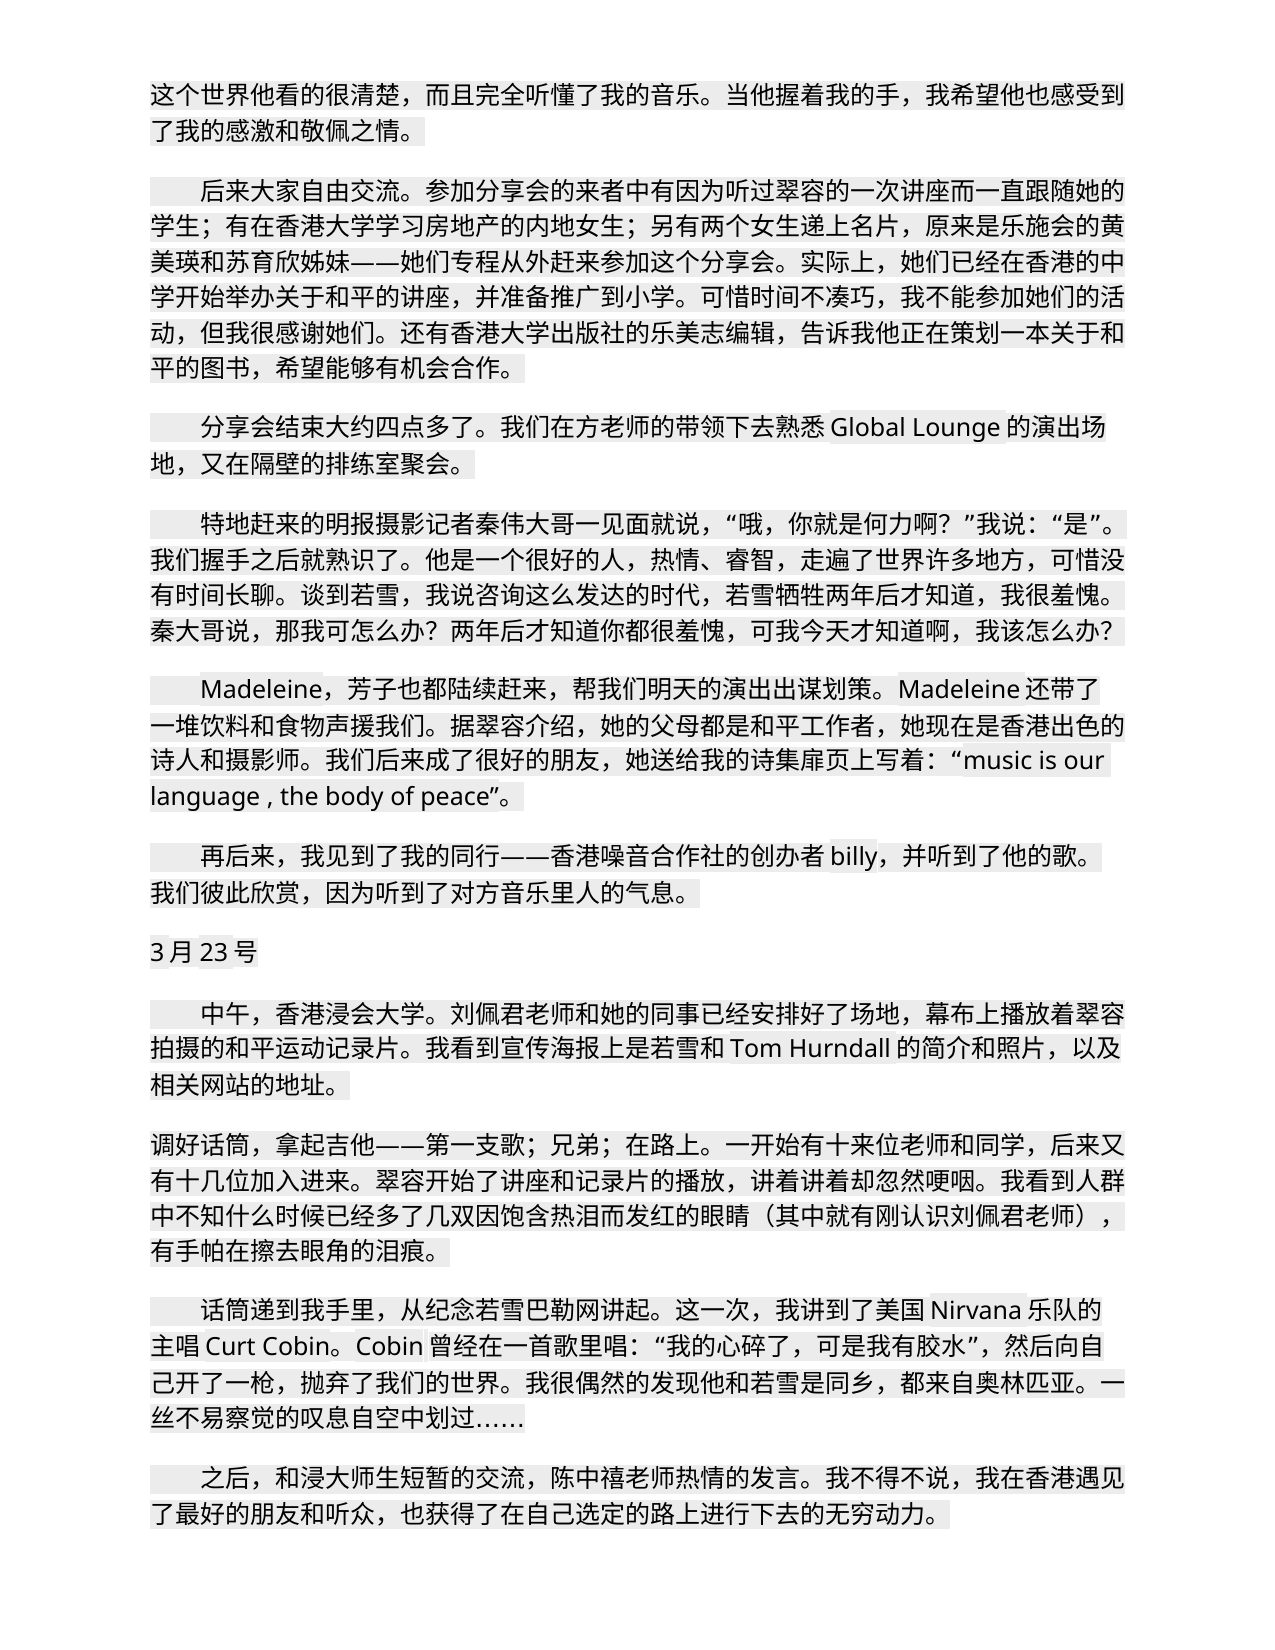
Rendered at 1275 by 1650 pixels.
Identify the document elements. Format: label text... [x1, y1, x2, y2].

text 之后，和浸大师生短暂的交流，陈中禧老师热情的发言。我不得不说，我在香港遇见了最好的朋友和听众，也获得了在自己选定的路上进行下去的无穷动力。 [150, 1458, 1125, 1529]
text 特地赶来的明报摄影记者秦伟大哥一见面就说，“哦，你就是何力啊？”我说：“是”。我们握手之后就熟识了。他是一个很好的人，热情、睿智，走遍了世界许多地方，可惜没有时间长聊。谈到若雪，我说咨询这么发达的时代，若雪牺牲两年后才知道，我很羞愧。秦大哥说，那我可怎么办？两年后才知道你都很羞愧，可我今天才知道啊，我该怎么办？ [150, 504, 1125, 646]
text 调好话筒，拿起吉他——第一支歌；兄弟；在路上。一开始有十来位老师和同学，后来又有十几位加入进来。翠容开始了讲座和记录片的播放，讲着讲着却忽然哽咽。我看到人群中不知什么时候已经多了几双因饱含热泪而发红的眼睛（其中就有刚认识刘佩君老师），有手帕在擦去眼角的泪痕。 [150, 1125, 1125, 1267]
text 后来大家自由交流。参加分享会的来者中有因为听过翠容的一次讲座而一直跟随她的学生；有在香港大学学习房地产的内地女生；另有两个女生递上名片，原来是乐施会的黄美瑛和苏育欣姊妹——她们专程从外赶来参加这个分享会。实际上，她们已经在香港的中学开始举办关于和平的讲座，并准备推广到小学。可惜时间不凑巧，我不能参加她们的活动，但我很感谢她们。还有香港大学出版社的乐美志编辑，告诉我他正在策划一本关于和平的图书，希望能够有机会合作。 [150, 171, 1125, 383]
text Madeleine，芳子也都陆续赶来，帮我们明天的演出出谋划策。Madeleine还带了一堆饮料和食物声援我们。据翠容介绍，她的父母都是和平工作者，她现在是香港出色的诗人和摄影师。我们后来成了很好的朋友，她送给我的诗集扉页上写着：“music is our language , the body of peace”。 [150, 671, 1125, 812]
text 这个世界他看的很清楚，而且完全听懂了我的音乐。当他握着我的手，我希望他也感受到了我的感激和敬佩之情。 [150, 75, 1125, 146]
text 话筒递到我手里，从纪念若雪巴勒网讲起。这一次，我讲到了美国Nirvana乐队的主唱Curt Cobin。Cobin曾经在一首歌里唱：“我的心碎了，可是我有胶水”，然后向自己开了一枪，抛弃了我们的世界。我很偶然的发现他和若雪是同乡，都来自奥林匹亚。一丝不易察觉的叹息自空中划过…… [150, 1292, 1125, 1433]
text 分享会结束大约四点多了。我们在方老师的带领下去熟悉Global Lounge的演出场地，又在隔壁的排练室聚会。 [150, 408, 1125, 479]
text 3月23号 [150, 933, 1125, 969]
text 中午，香港浸会大学。刘佩君老师和她的同事已经安排好了场地，幕布上播放着翠容拍摄的和平运动记录片。我看到宣传海报上是若雪和Tom Hurndall的简介和照片，以及相关网站的地址。 [150, 994, 1125, 1100]
text 再后来，我见到了我的同行——香港噪音合作社的创办者billy，并听到了他的歌。我们彼此欣赏，因为听到了对方音乐里人的气息。 [150, 837, 1125, 908]
